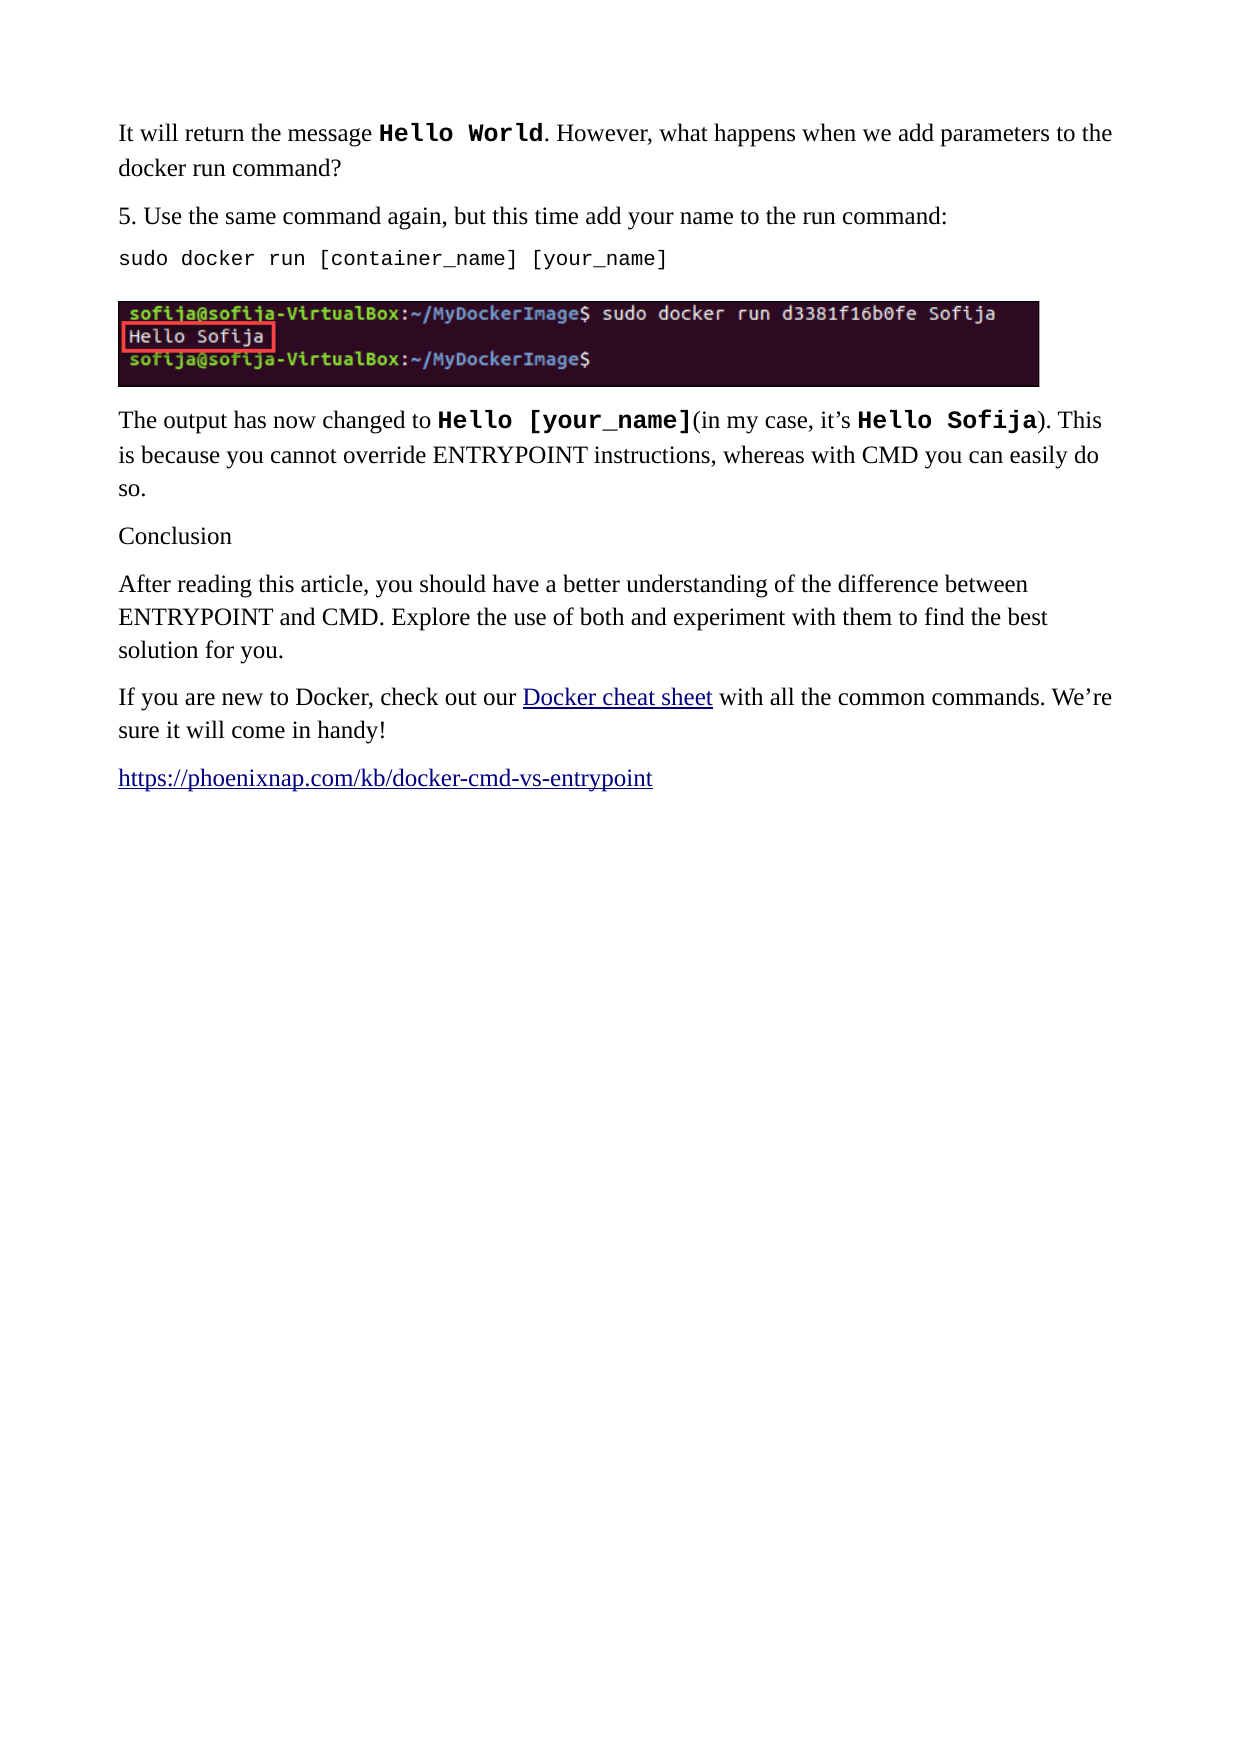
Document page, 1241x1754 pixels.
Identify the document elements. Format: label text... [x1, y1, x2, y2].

text It will return the message Hello World. However, what happens when we add parameters to the docker run command? [118, 118, 1122, 182]
text If you are new to Docker, check out our Docker cheat sheet with all the common commands. We’re sure it will come in handy! [118, 682, 1122, 744]
text 5. Use the same command again, but this time add your name to the run command: [118, 201, 1122, 229]
text https://phoenixnap.com/kb/docker-cmd-vs-entrypoint [118, 763, 1122, 792]
text Conclusion [118, 521, 1122, 550]
text sudo docker run [container_name] [your_name] [118, 248, 1122, 272]
text The output has now changed to Hello [your_name](in my case, it’s Hello Sofija). This is because you cannot override ENTRYPOINT instructions, whereas with CMD you can easily do so. [118, 405, 1122, 502]
text After reading this article, you should have a better understanding of the difference between ENTRYPOINT and CMD. Explore the use of both and experiment with them to find the best solution for you. [118, 569, 1122, 663]
picture [118, 301, 1040, 387]
